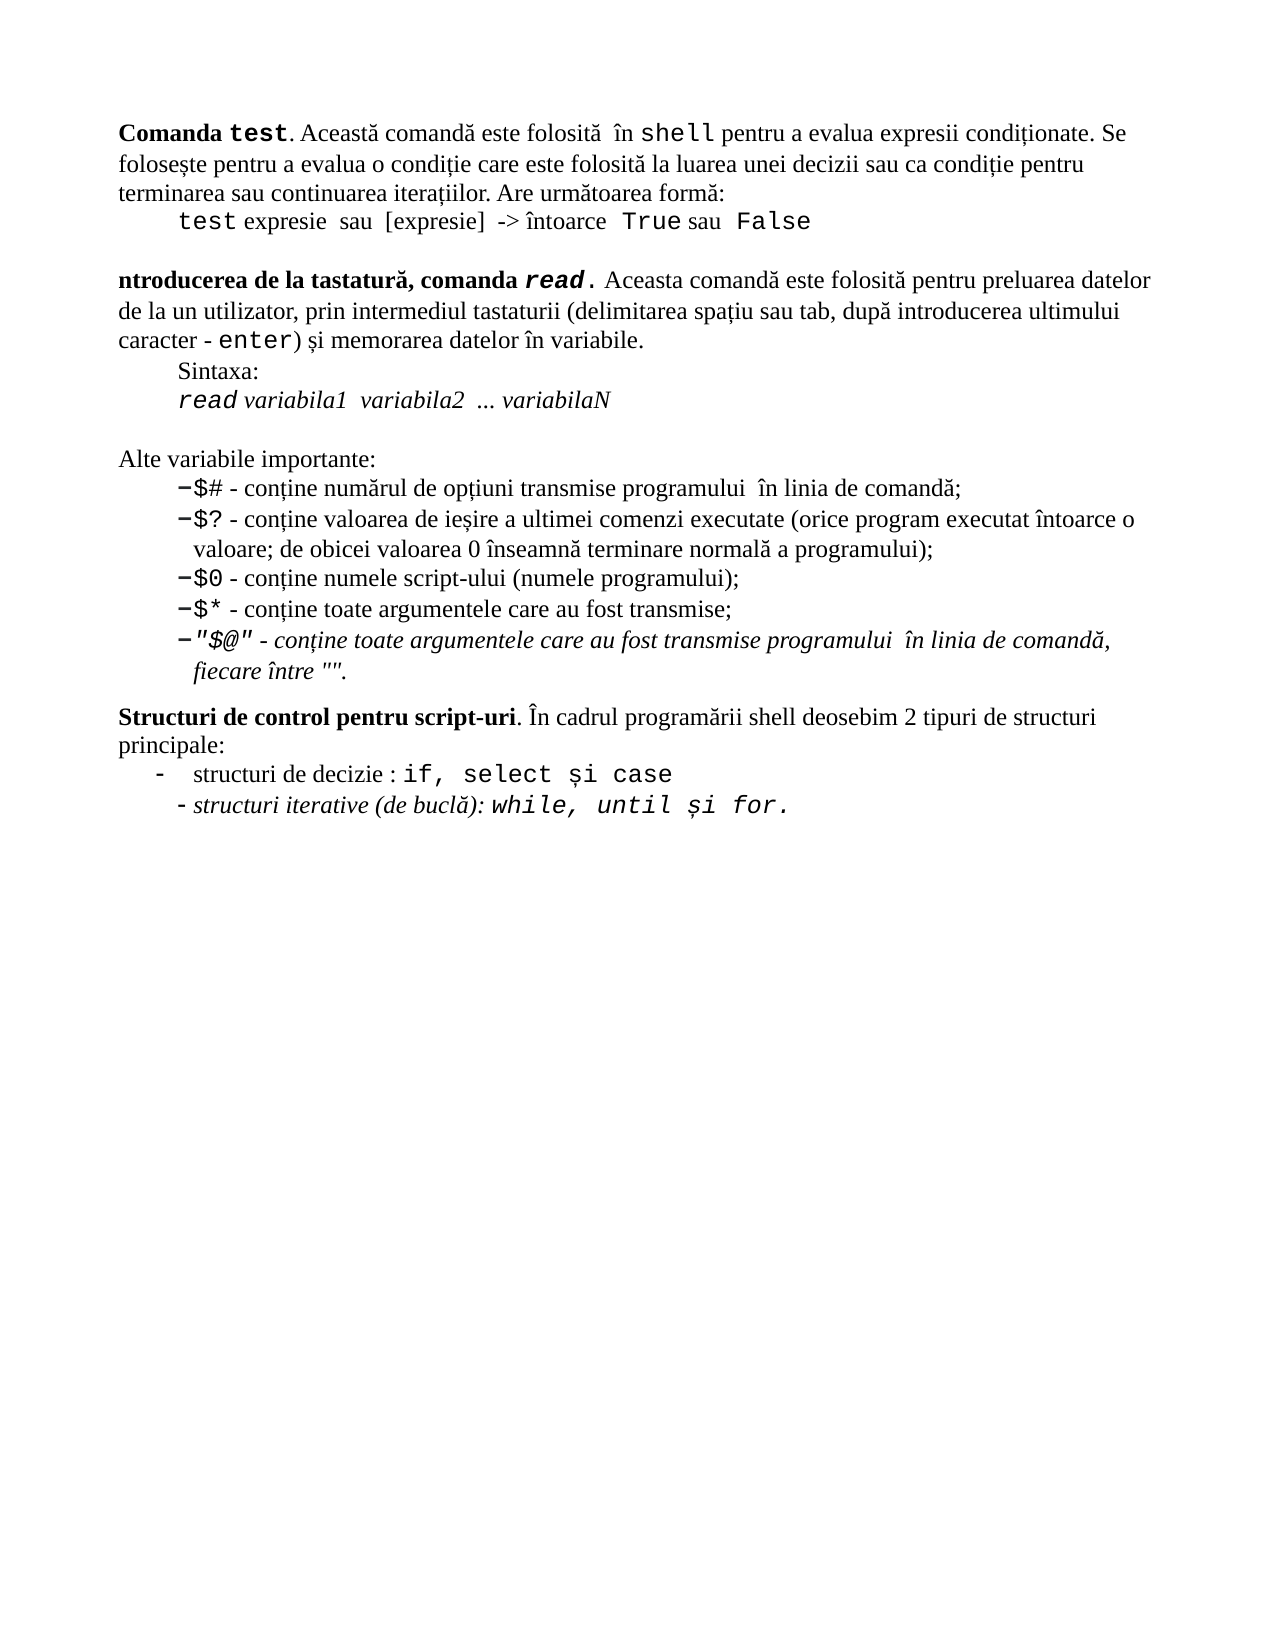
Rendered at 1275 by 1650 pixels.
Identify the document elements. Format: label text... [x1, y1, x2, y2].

text Sintaxa: [118, 356, 1157, 385]
list $# - conține numărul de opțiuni transmise programului în linia de comandă; [177, 473, 1157, 504]
list "$@" - conține toate argumentele care au fost transmise programului în linia de comandă, fiecare între "". [177, 625, 1157, 685]
text Structuri de control pentru script-uri. În cadrul programării shell deosebim 2 tipuri de structuri principale: [118, 702, 1157, 759]
text read variabila1 variabila2 ... variabilaN [118, 385, 1157, 416]
list $* - conține toate argumentele care au fost transmise; [177, 594, 1157, 625]
text Alte variabile importante: [118, 444, 1157, 473]
text ntroducerea de la tastatură, comanda read. Aceasta comandă este folosită pentru preluarea datelor de la un utilizator, prin intermediul tastaturii (delimitarea spațiu sau tab, după introducerea ultimului caracter - enter) și memorarea datelor în variabile. [118, 266, 1157, 356]
list structuri de decizie : if, select și case [156, 759, 1157, 790]
list $? - conține valoarea de ieșire a ultimei comenzi executate (orice program executat întoarce o valoare; de obicei valoarea 0 înseamnă terminare normală a programului); [177, 504, 1157, 563]
list $0 - conține numele script-ului (numele programului); [177, 563, 1157, 594]
text Comanda test. Această comandă este folosită în shell pentru a evalua expresii condiționate. Se folosește pentru a evalua o condiție care este folosită la luarea unei decizii sau ca condiție pentru terminarea sau continuarea iterațiilor. Are următoarea formă: [118, 118, 1157, 206]
text test expresie sau [expresie] -> întoarce True sau False [118, 206, 1157, 237]
list structuri iterative (de buclă): while, until și for. [177, 790, 1157, 821]
